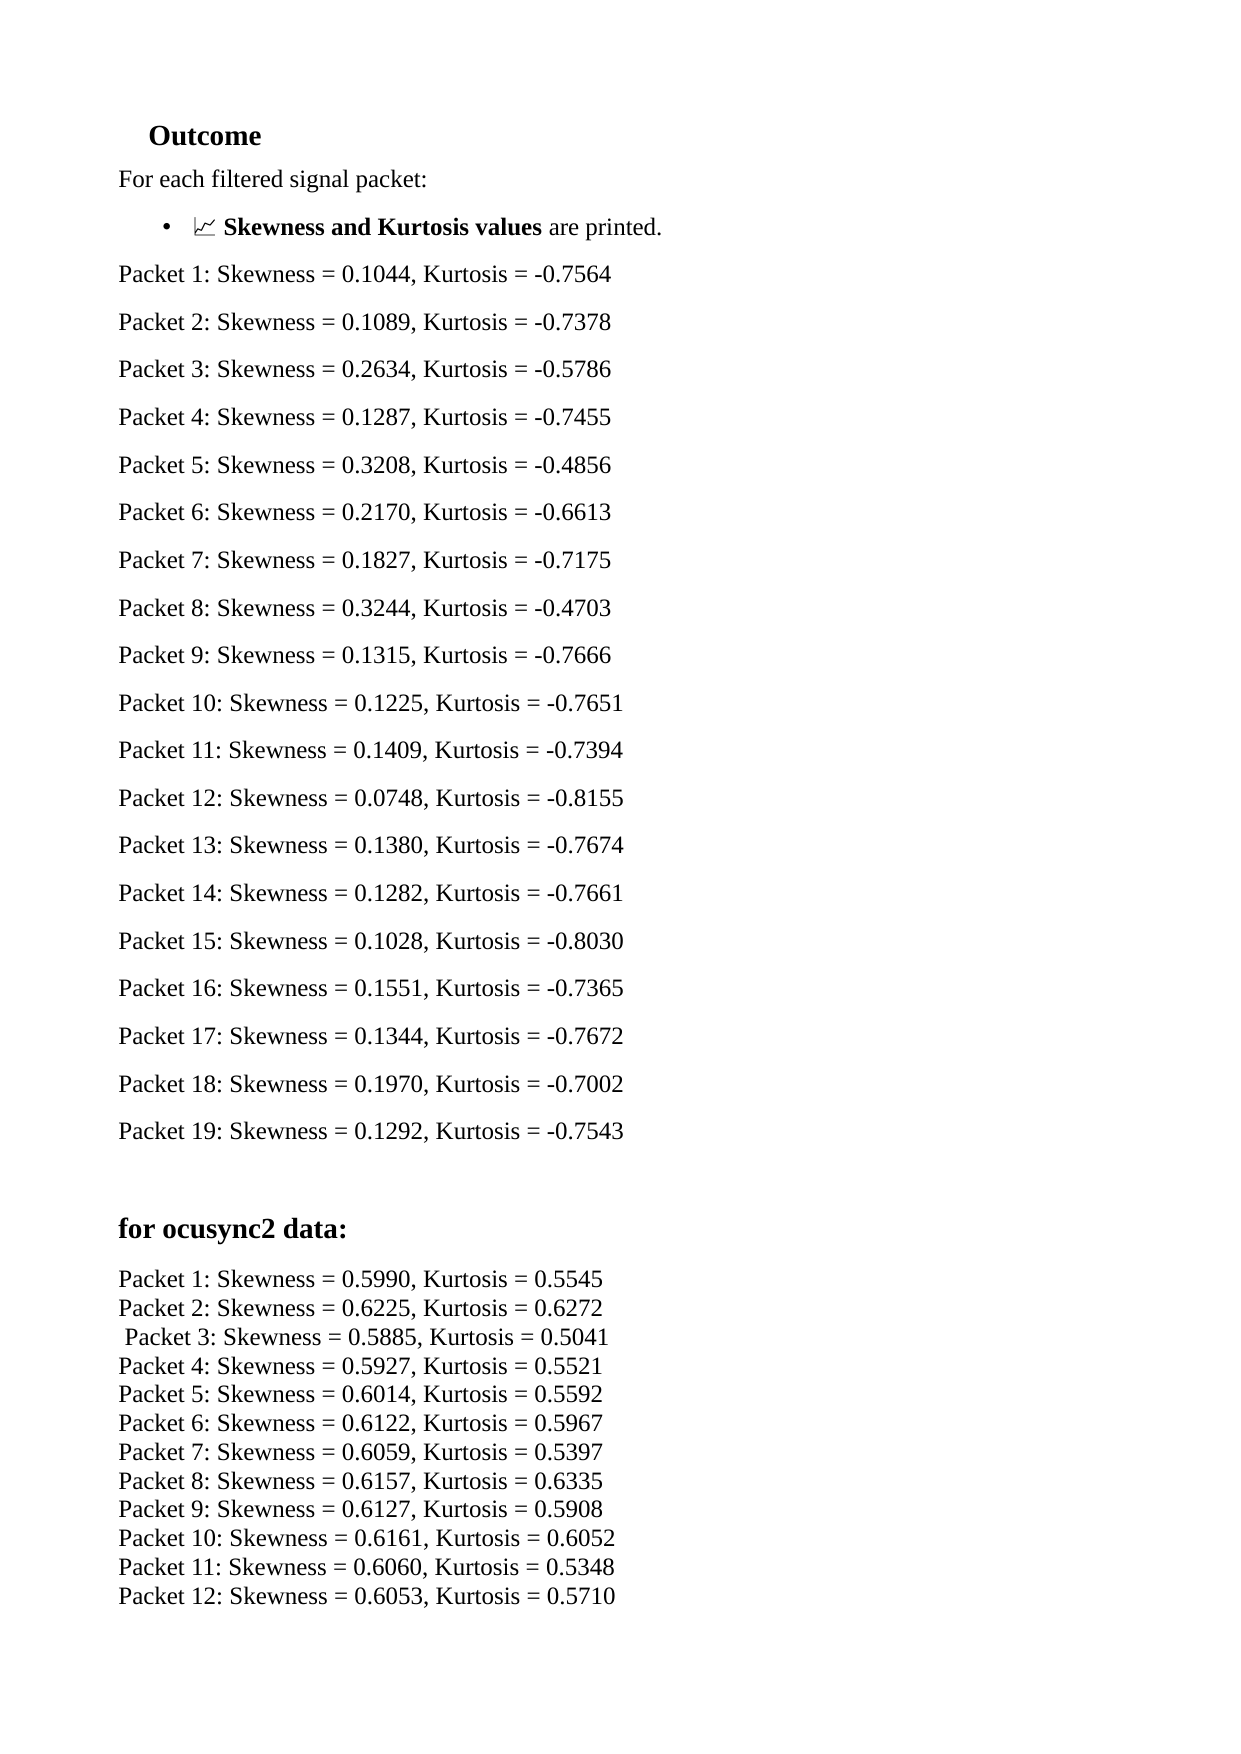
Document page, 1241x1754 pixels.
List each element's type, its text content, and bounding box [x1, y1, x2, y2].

text Packet 9: Skewness = 0.6127, Kurtosis = 0.5908 [118, 1494, 1122, 1523]
text Packet 4: Skewness = 0.5927, Kurtosis = 0.5521 [118, 1351, 1122, 1379]
text Packet 2: Skewness = 0.6225, Kurtosis = 0.6272 [118, 1293, 1122, 1322]
text Packet 9: Skewness = 0.1315, Kurtosis = -0.7666 [118, 640, 1122, 669]
text Packet 7: Skewness = 0.1827, Kurtosis = -0.7175 [118, 545, 1122, 574]
text Packet 11: Skewness = 0.6060, Kurtosis = 0.5348 [118, 1552, 1122, 1581]
text Packet 12: Skewness = 0.6053, Kurtosis = 0.5710 [118, 1581, 1122, 1609]
text Packet 18: Skewness = 0.1970, Kurtosis = -0.7002 [118, 1069, 1122, 1097]
text Packet 10: Skewness = 0.6161, Kurtosis = 0.6052 [118, 1523, 1122, 1552]
text Packet 8: Skewness = 0.6157, Kurtosis = 0.6335 [118, 1466, 1122, 1494]
text Packet 10: Skewness = 0.1225, Kurtosis = -0.7651 [118, 688, 1122, 717]
text Packet 17: Skewness = 0.1344, Kurtosis = -0.7672 [118, 1021, 1122, 1050]
text Packet 5: Skewness = 0.6014, Kurtosis = 0.5592 [118, 1379, 1122, 1408]
text Packet 13: Skewness = 0.1380, Kurtosis = -0.7674 [118, 831, 1122, 859]
list 📈 Skewness and Kurtosis values are printed. [162, 212, 1122, 241]
text Packet 8: Skewness = 0.3244, Kurtosis = -0.4703 [118, 593, 1122, 621]
text Packet 19: Skewness = 0.1292, Kurtosis = -0.7543 [118, 1116, 1122, 1145]
text Packet 7: Skewness = 0.6059, Kurtosis = 0.5397 [118, 1437, 1122, 1466]
text for ocusync2 data: [118, 1211, 1122, 1245]
text Packet 12: Skewness = 0.0748, Kurtosis = -0.8155 [118, 783, 1122, 812]
text Packet 14: Skewness = 0.1282, Kurtosis = -0.7661 [118, 878, 1122, 907]
text Packet 15: Skewness = 0.1028, Kurtosis = -0.8030 [118, 926, 1122, 954]
text Packet 4: Skewness = 0.1287, Kurtosis = -0.7455 [118, 402, 1122, 431]
text Packet 3: Skewness = 0.5885, Kurtosis = 0.5041 [118, 1322, 1122, 1351]
text Packet 6: Skewness = 0.2170, Kurtosis = -0.6613 [118, 497, 1122, 526]
text Packet 11: Skewness = 0.1409, Kurtosis = -0.7394 [118, 735, 1122, 764]
text Packet 16: Skewness = 0.1551, Kurtosis = -0.7365 [118, 973, 1122, 1002]
text Packet 1: Skewness = 0.1044, Kurtosis = -0.7564 [118, 259, 1122, 288]
text For each filtered signal packet: [118, 164, 1122, 193]
text Packet 6: Skewness = 0.6122, Kurtosis = 0.5967 [118, 1408, 1122, 1437]
text Packet 2: Skewness = 0.1089, Kurtosis = -0.7378 [118, 307, 1122, 336]
subtitle ✅ Outcome [118, 118, 1122, 152]
text Packet 3: Skewness = 0.2634, Kurtosis = -0.5786 [118, 354, 1122, 383]
text Packet 5: Skewness = 0.3208, Kurtosis = -0.4856 [118, 450, 1122, 478]
text Packet 1: Skewness = 0.5990, Kurtosis = 0.5545 [118, 1264, 1122, 1293]
